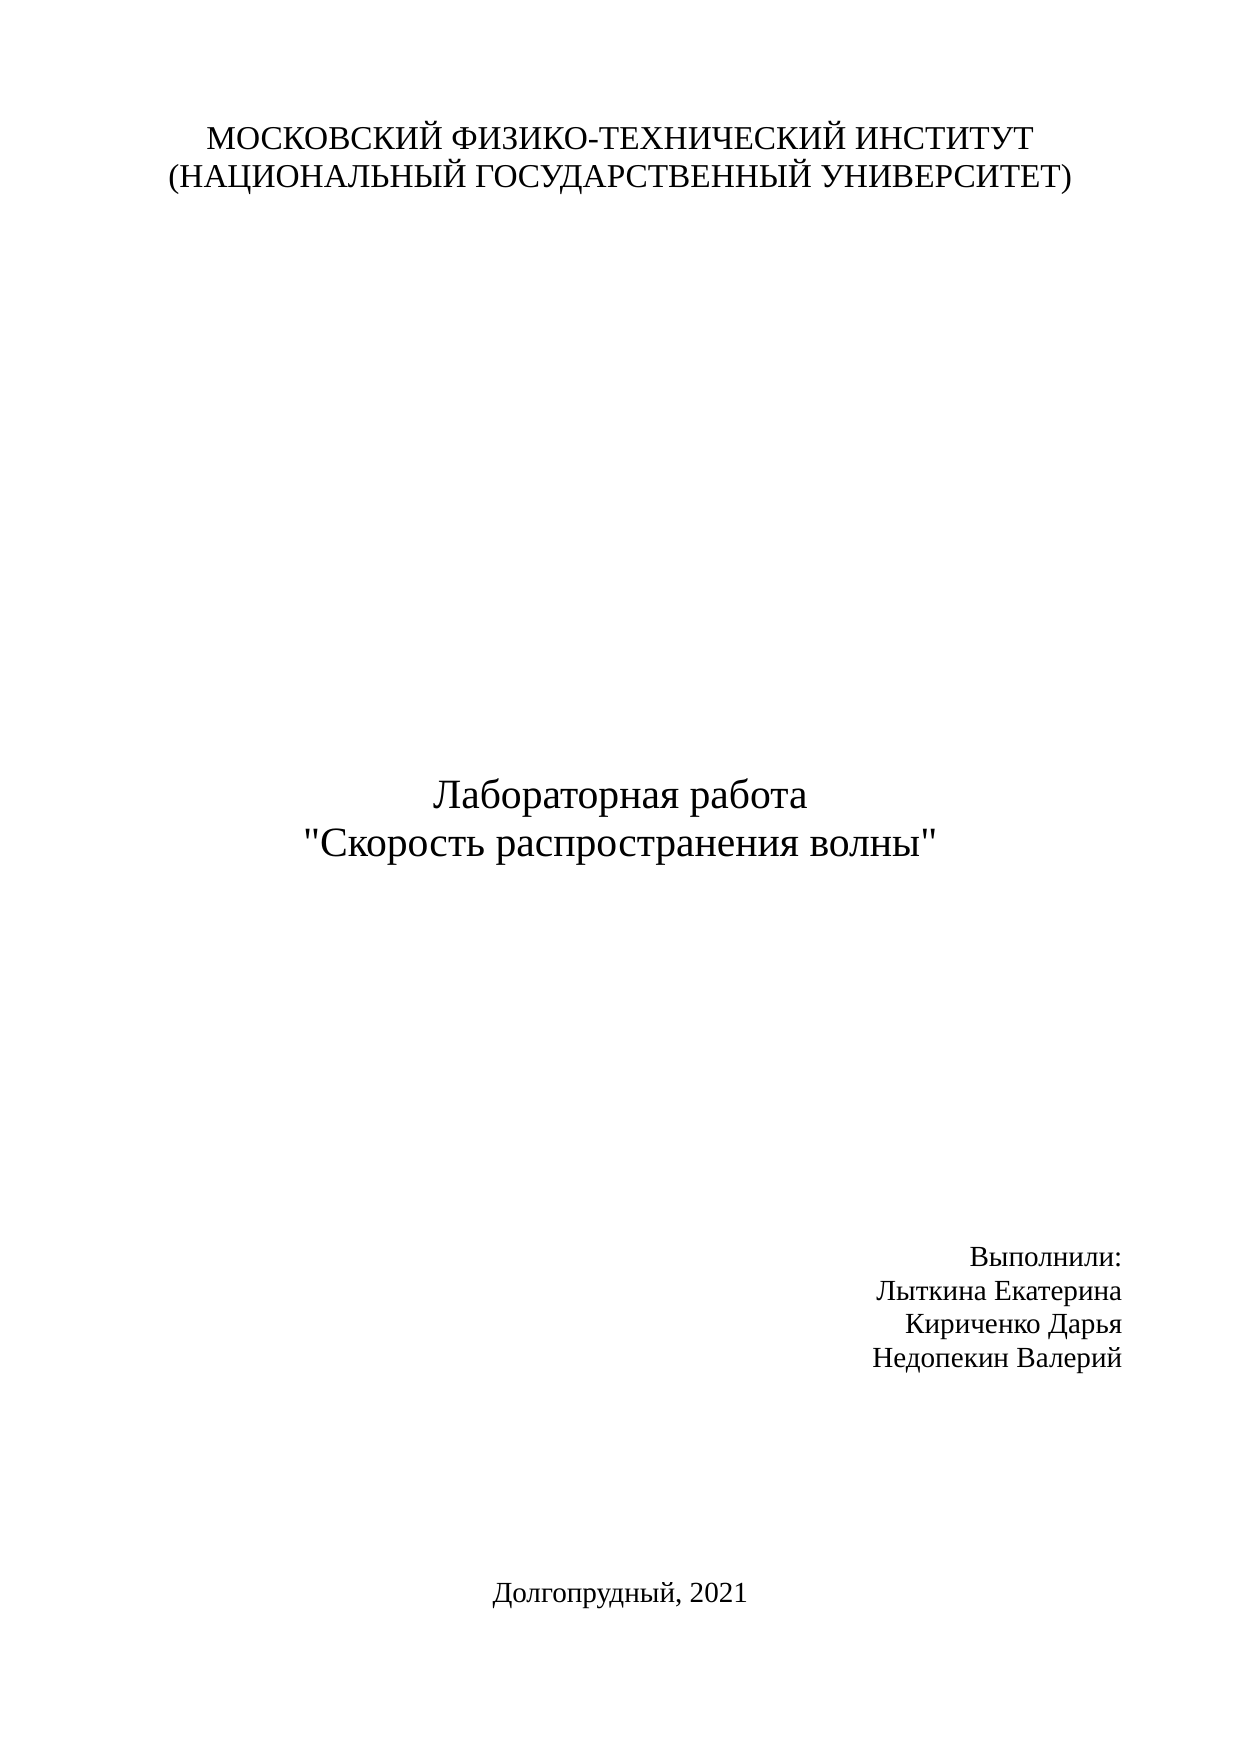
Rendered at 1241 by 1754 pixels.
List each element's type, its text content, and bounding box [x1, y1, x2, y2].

text Долгопрудный, 2021 [118, 1575, 1122, 1608]
text МОСКОВСКИЙ ФИЗИКО-ТЕХНИЧЕСКИЙ ИНСТИТУТ (НАЦИОНАЛЬНЫЙ ГОСУДАРСТВЕННЫЙ УНИВЕРСИТЕТ) [118, 118, 1122, 195]
text Выполнили: [118, 1239, 1122, 1273]
text Лыткина Екатерина [118, 1273, 1122, 1306]
text Недопекин Валерий [118, 1340, 1122, 1373]
text Лабораторная работа [118, 770, 1122, 818]
text Кириченко Дарья [118, 1306, 1122, 1340]
text "Скорость распространения волны" [118, 818, 1122, 866]
